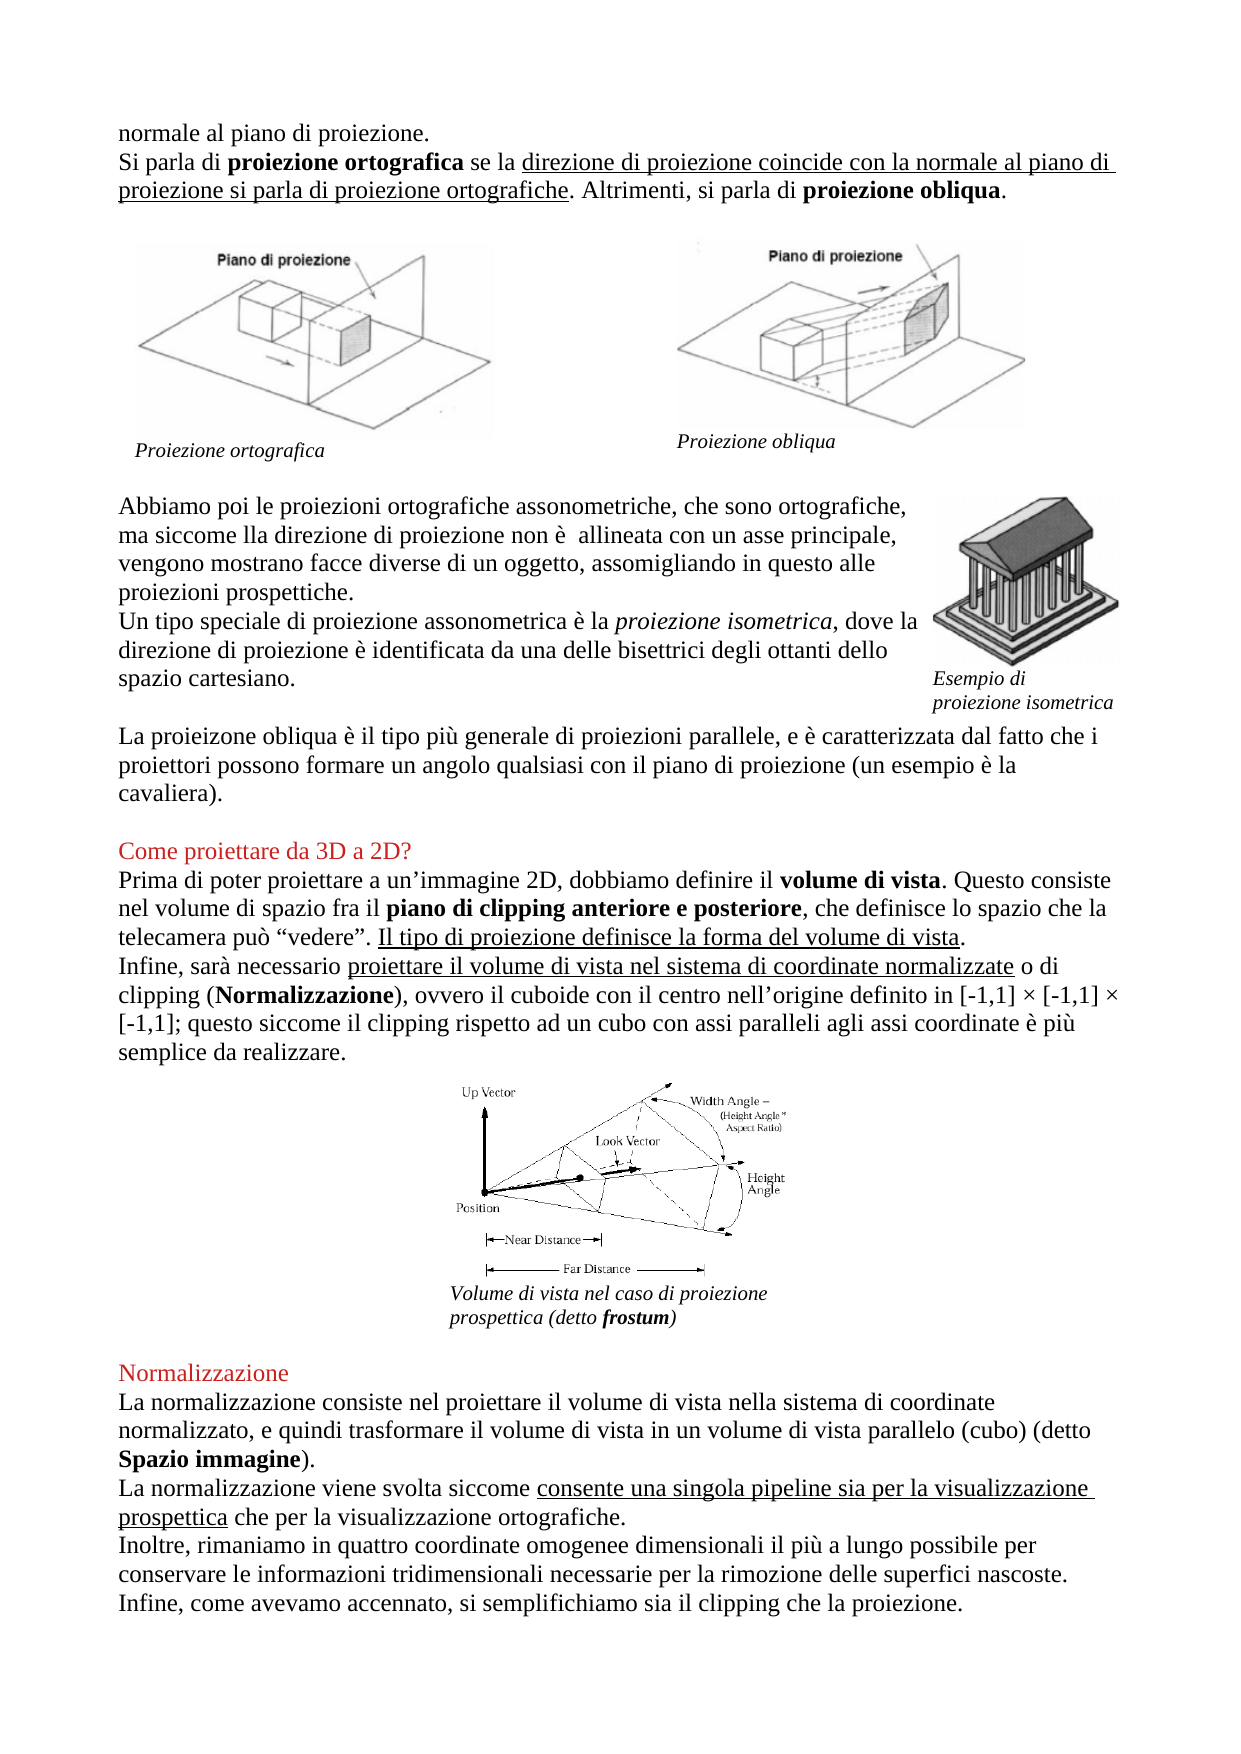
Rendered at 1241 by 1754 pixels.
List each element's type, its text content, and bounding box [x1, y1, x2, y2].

picture [449, 1078, 791, 1281]
text Proiezione obliqua [677, 429, 1025, 453]
text Volume di vista nel caso di proiezione prospettica (detto frostum) [449, 1281, 791, 1329]
text Come proiettare da 3D a 2D? [118, 836, 1122, 865]
text Un tipo speciale di proiezione assonometrica è la proiezione isometrica, dove la direzione di proiezione è identificata da una delle bisettrici degli ottanti dello spazio cartesiano. [118, 606, 933, 692]
text Proiezione ortografica [134, 439, 496, 462]
text Si parla di proiezione ortografica se la direzione di proiezione coincide con la normale al piano di proiezione si parla di proiezione ortografiche. Altrimenti, si parla di proiezione obliqua. [118, 147, 1122, 204]
text La normalizzazione consiste nel proiettare il volume di vista nella sistema di coordinate normalizzato, e quindi trasformare il volume di vista in un volume di vista parallelo (cubo) (detto Spazio immagine). [118, 1387, 1122, 1473]
picture [676, 238, 1026, 429]
text La normalizzazione viene svolta siccome consente una singola pipeline sia per la visualizzazione prospettica che per la visualizzazione ortografiche. [118, 1473, 1122, 1530]
text normale al piano di proiezione. [118, 118, 1122, 147]
picture [134, 238, 497, 439]
text Esempio di proiezione isometrica [933, 667, 1120, 714]
text La proieizone obliqua è il tipo più generale di proiezioni parallele, e è caratterizzata dal fatto che i proiettori possono formare un angolo qualsiasi con il piano di proiezione (un esempio è la cavaliera). [118, 721, 1122, 807]
text Infine, come avevamo accennato, si semplifichiamo sia il clipping che la proiezione. [118, 1588, 1122, 1617]
picture [932, 495, 1121, 667]
text Normalizzazione [118, 1358, 1122, 1387]
text Infine, sarà necessario proiettare il volume di vista nel sistema di coordinate normalizzate o di clipping (Normalizzazione), ovvero il cuboide con il centro nell’origine definito in [-1,1] × [-1,1] × [-1,1]; questo siccome il clipping rispetto ad un cubo con assi paralleli agli assi coordinate è più semplice da realizzare. [118, 951, 1122, 1066]
text Inoltre, rimaniamo in quattro coordinate omogenee dimensionali il più a lungo possibile per conservare le informazioni tridimensionali necessarie per la rimozione delle superfici nascoste. [118, 1530, 1122, 1588]
text Abbiamo poi le proiezioni ortografiche assonometriche, che sono ortografiche, ma siccome lla direzione di proiezione non è allineata con un asse principale, vengono mostrano facce diverse di un oggetto, assomigliando in questo alle proiezioni prospettiche. [118, 483, 1122, 606]
text Prima di poter proiettare a un’immagine 2D, dobbiamo definire il volume di vista. Questo consiste nel volume di spazio fra il piano di clipping anteriore e posteriore, che definisce lo spazio che la telecamera può “vedere”. Il tipo di proiezione definisce la forma del volume di vista. [118, 865, 1122, 951]
